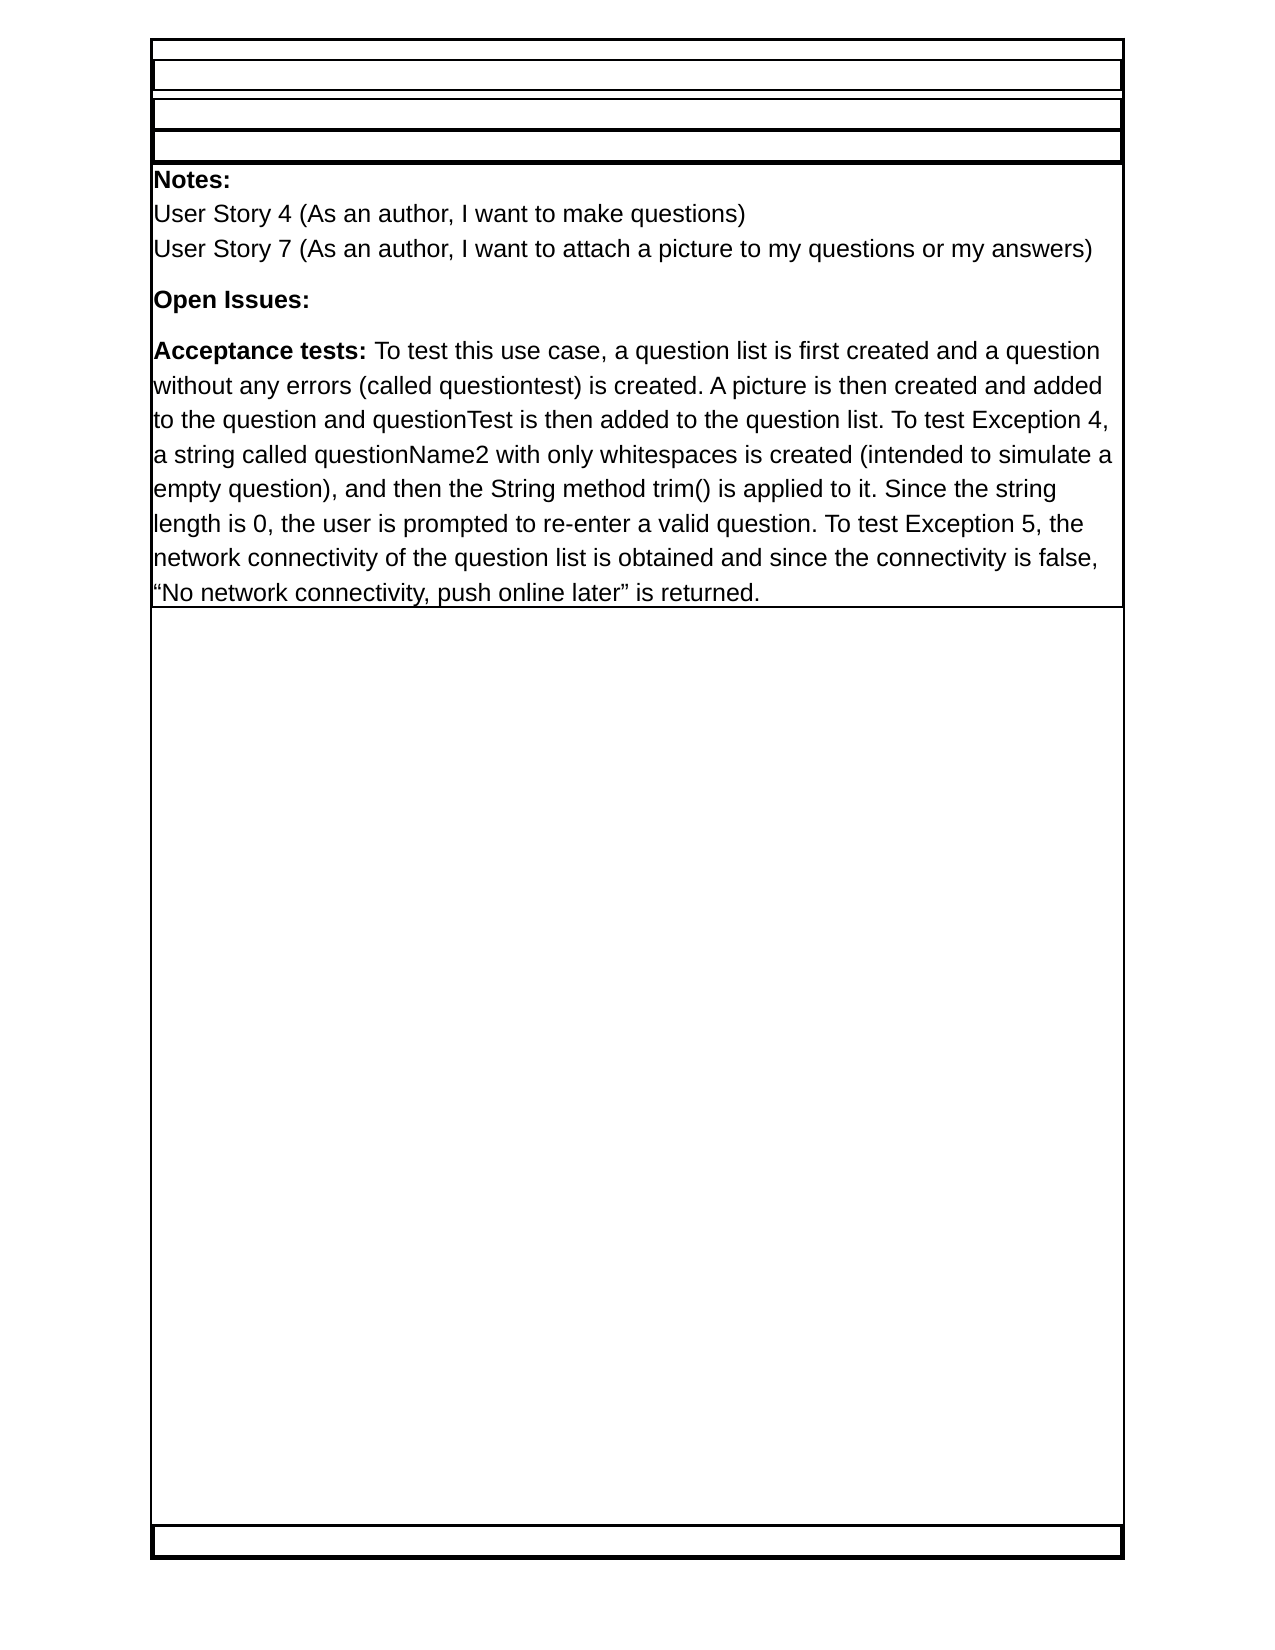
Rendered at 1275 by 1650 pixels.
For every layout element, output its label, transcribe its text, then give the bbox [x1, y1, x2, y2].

text Open Issues: [153, 283, 1122, 314]
text Acceptance tests: To test this use case, a question list is first created and a question without any errors (called questiontest) is created. A picture is then created and added to the question and questionTest is then added to the question list. To test Exception 4, a string called questionName2 with only whitespaces is created (intended to simulate a empty question), and then the String method trim() is applied to it. Since the string length is 0, the user is prompted to re-enter a valid question. To test Exception 5, the network connectivity of the question list is obtained and since the connectivity is false, “No network connectivity, push online later” is returned. [153, 334, 1122, 606]
text Notes: User Story 4 (As an author, I want to make questions) User Story 7 (As an author, I want to attach a picture to my questions or my answers) [153, 165, 1122, 263]
